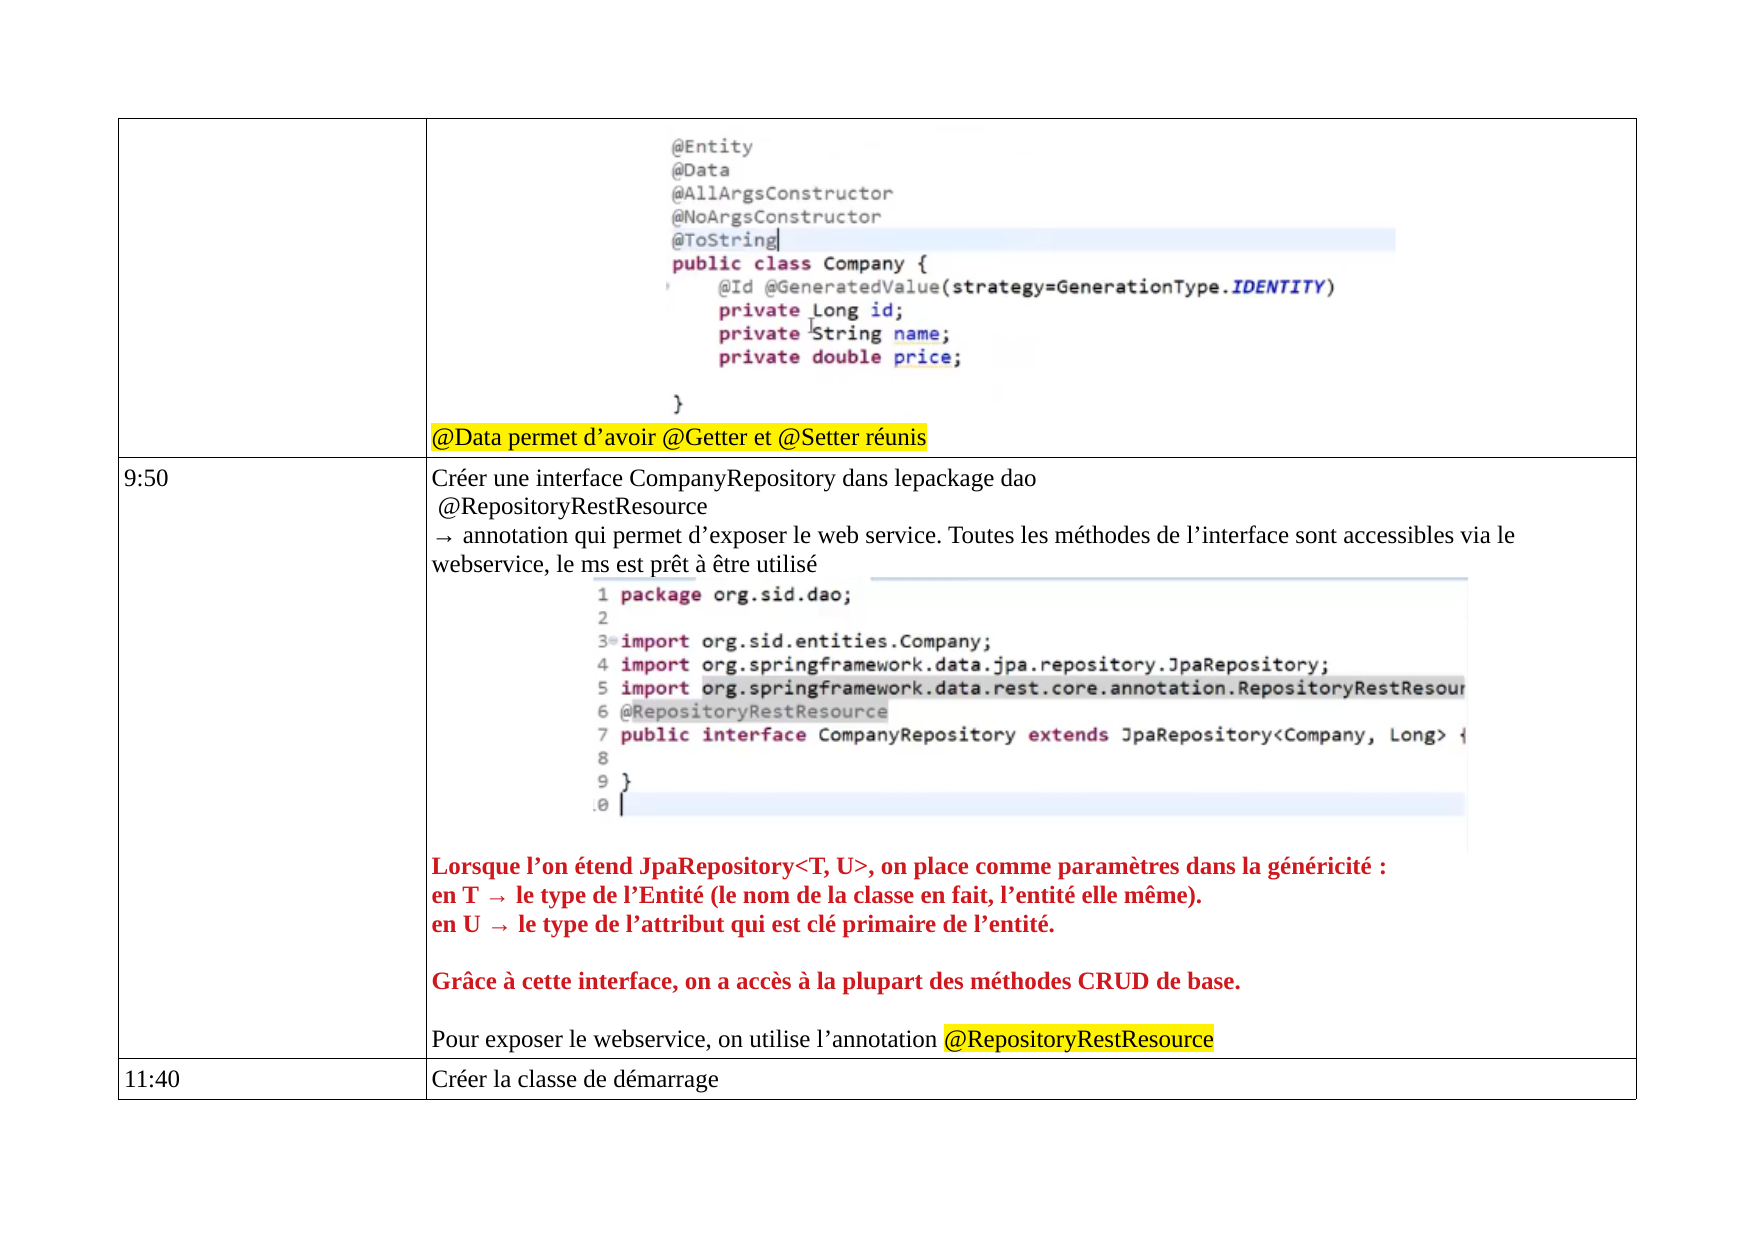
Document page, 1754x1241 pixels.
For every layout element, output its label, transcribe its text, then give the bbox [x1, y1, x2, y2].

picture [666, 123, 1396, 423]
table_cell @Data permet d’avoir @Getter et @Setter réunis [427, 119, 1636, 457]
table_cell 9:50 [119, 458, 426, 1058]
table_cell Créer la classe de démarrage [427, 1059, 1636, 1098]
table_cell 11:40 [119, 1059, 426, 1098]
table_cell [119, 119, 426, 457]
picture [593, 577, 1469, 852]
table_cell Créer une interface CompanyRepository dans lepackage dao @RepositoryRestResource → annotation qui permet d’exposer le web service. Toutes les méthodes de l’interface sont accessibles via le webservice, le ms est prêt à être utilisé Lorsque l’on étend JpaRepository<T, U>, on place comme paramètres dans la généricité : en T → le type de l’Entité (le nom de la classe en fait, l’entité elle même). en U → le type de l’attribut qui est clé primaire de l’entité. Grâce à cette interface, on a accès à la plupart des méthodes CRUD de base. Pour exposer le webservice, on utilise l’annotation @RepositoryRestResource [427, 458, 1636, 1058]
